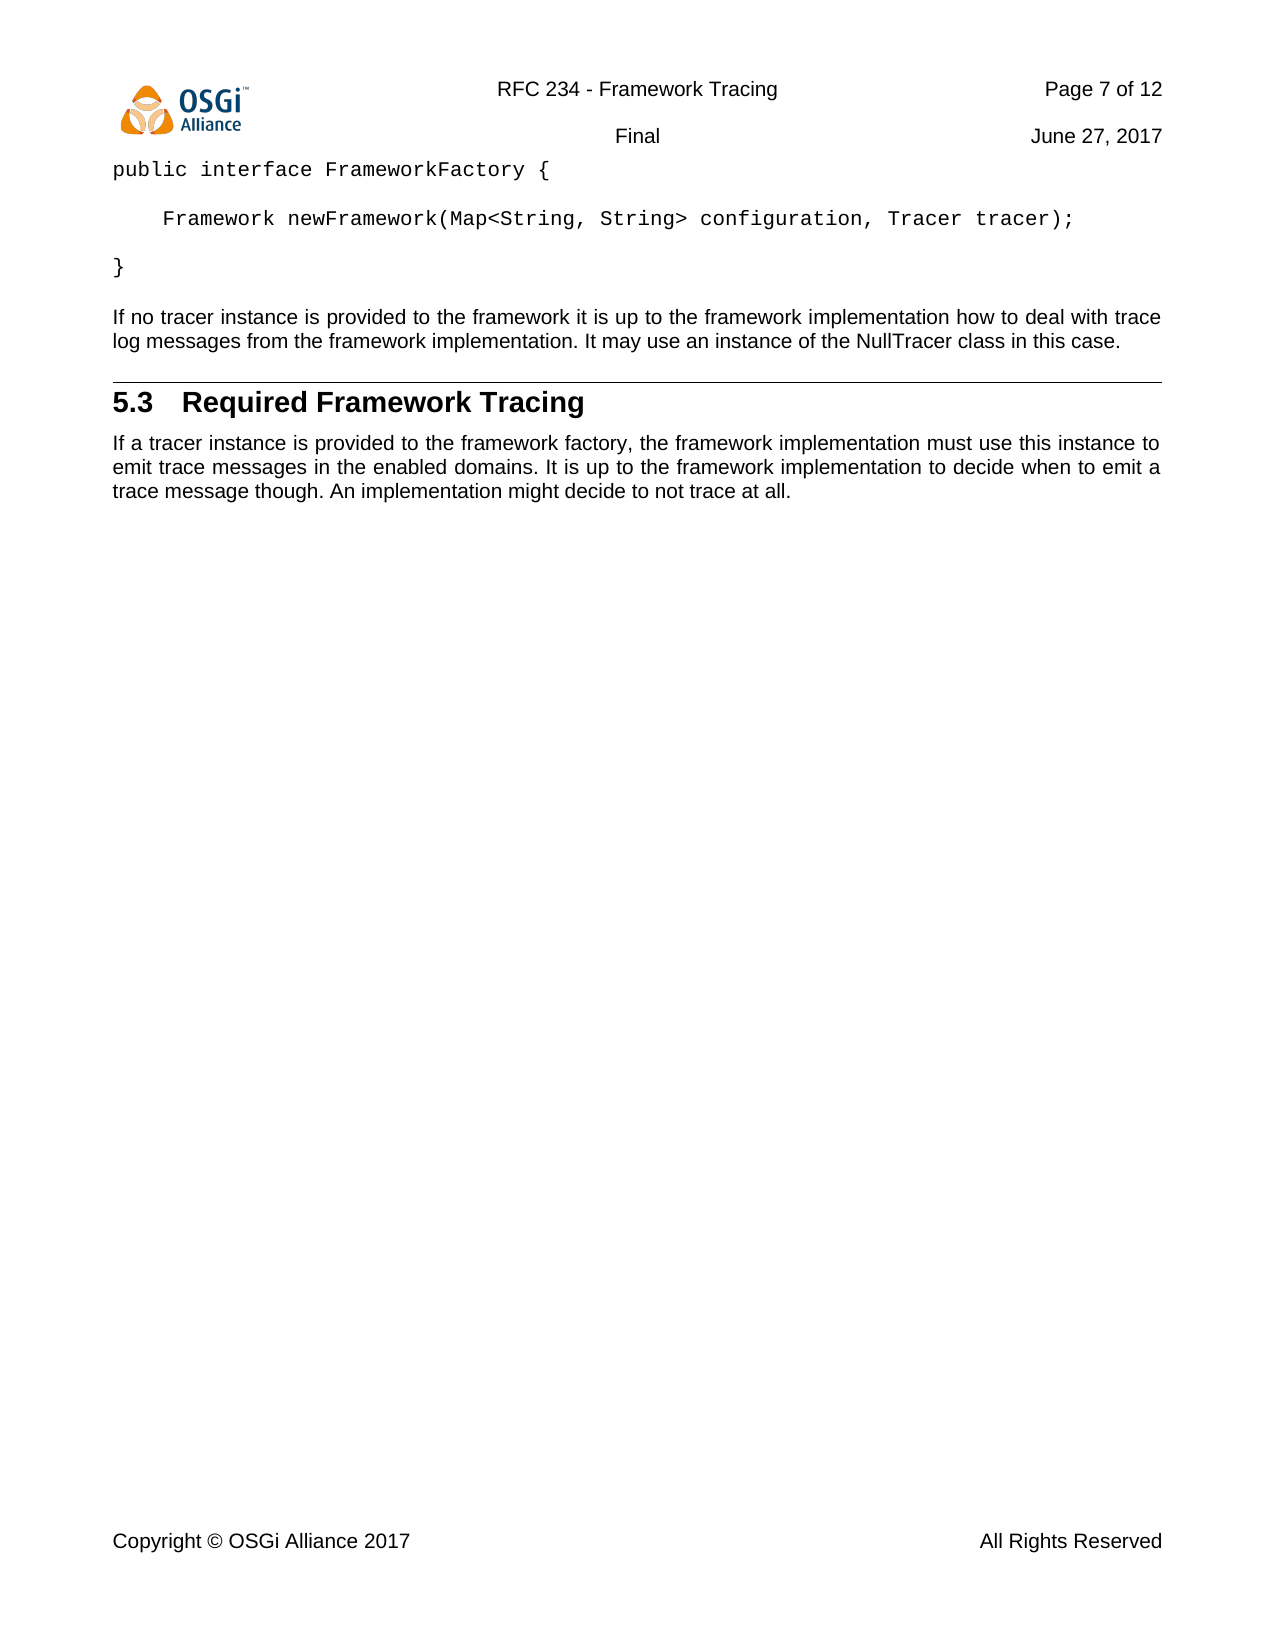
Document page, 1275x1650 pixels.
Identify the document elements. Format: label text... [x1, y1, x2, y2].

picture [113, 78, 257, 142]
subtitle Required Framework Tracing [112, 383, 1162, 419]
text Framework newFramework(Map<String, String> configuration, Tracer tracer); [112, 208, 1162, 231]
text } [112, 256, 1162, 280]
text If a tracer instance is provided to the framework factory, the framework implementation must use this instance to emit trace messages in the enabled domains. It is up to the framework implementation to decide when to emit a trace message though. An implementation might decide to not trace at all. [112, 431, 1162, 503]
text If no tracer instance is provided to the framework it is up to the framework implementation how to deal with trace log messages from the framework implementation. It may use an instance of the NullTracer class in this case. [112, 305, 1162, 353]
text public interface FrameworkFactory { [112, 159, 1162, 183]
